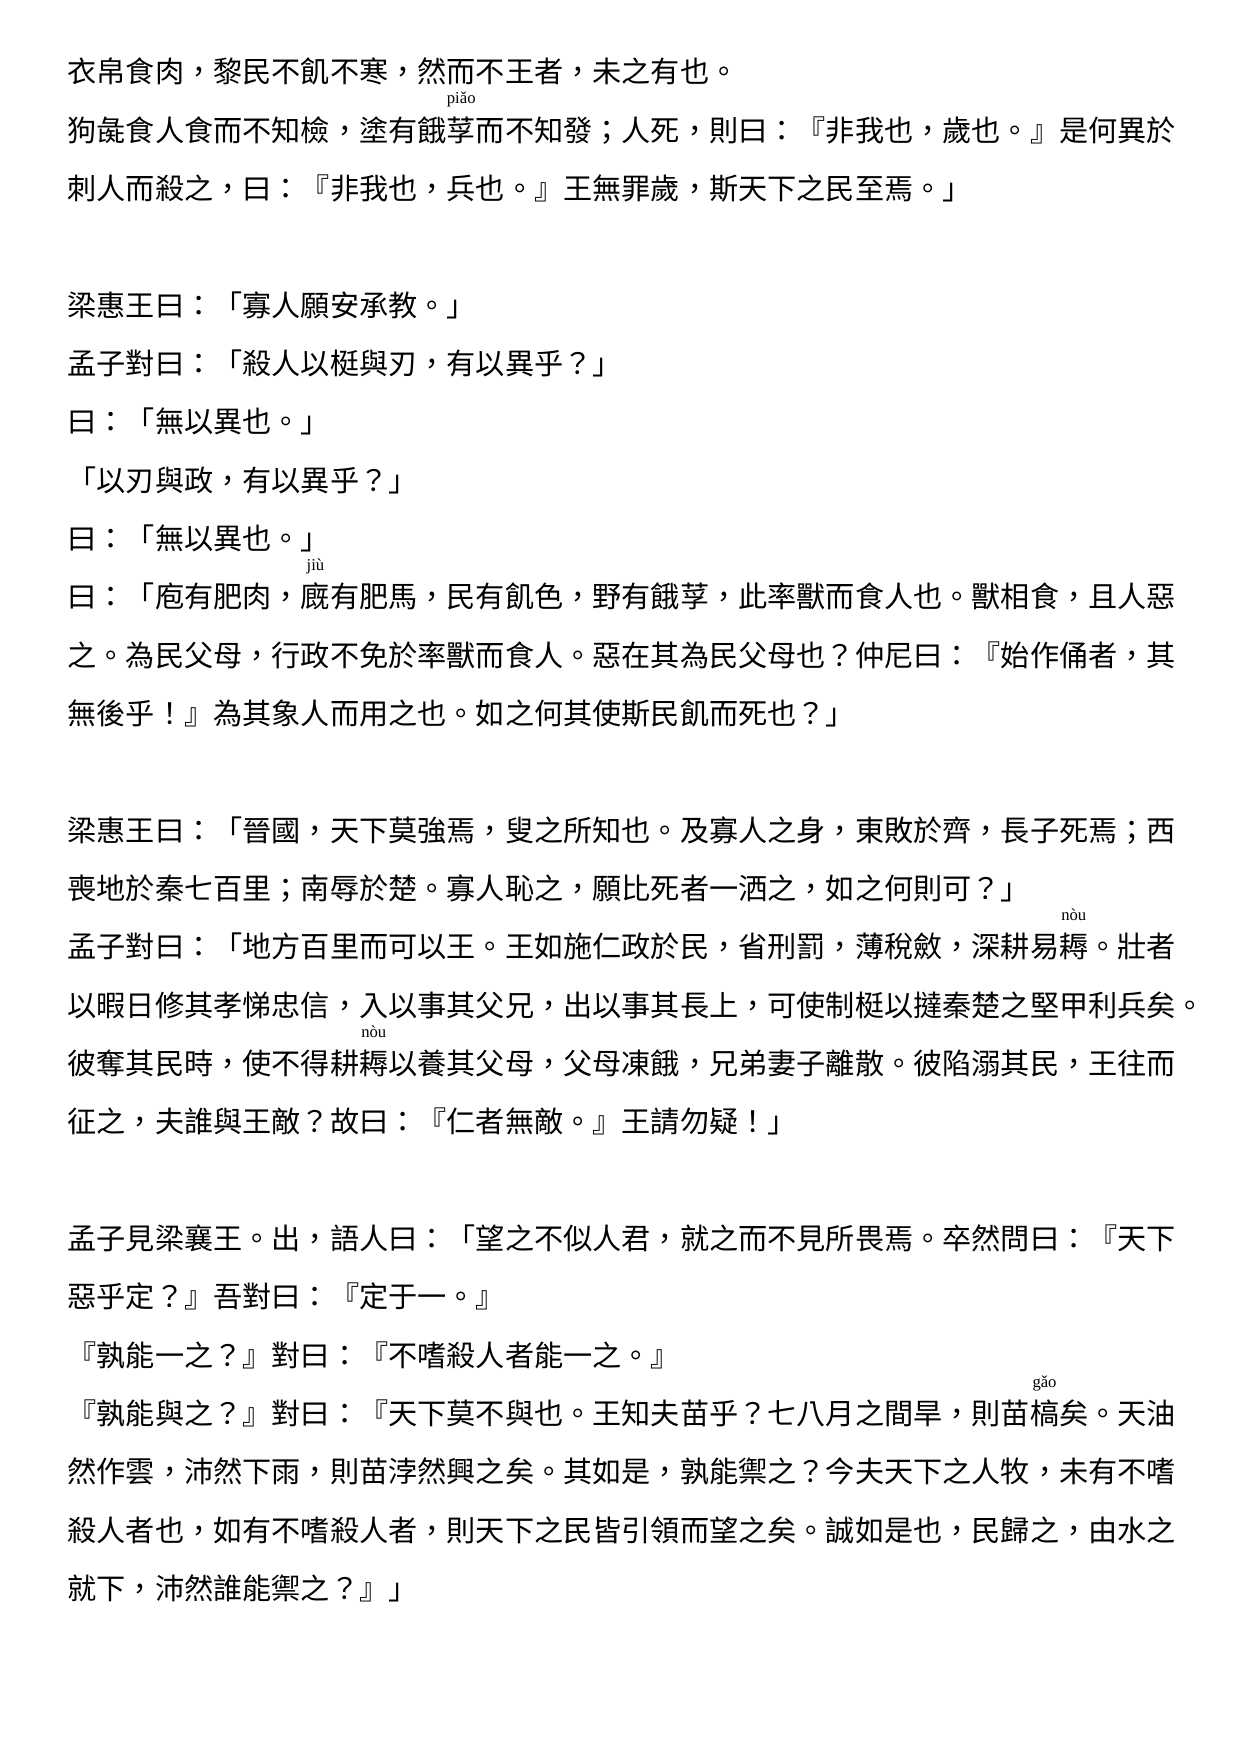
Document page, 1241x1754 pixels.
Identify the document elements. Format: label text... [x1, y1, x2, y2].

text 曰：「王如知此，則無望民之多於鄰國也。不違農時，穀不可勝食也；數罟gǔ不入洿wū池，魚鼈不可勝食也；斧斤以時入山林，材木不可勝用也。穀與魚鼈不可勝食，材木不可勝用，是使民養生喪死無憾也。養生喪死無憾，王道之始也。五畝之宅，樹之以桑，五十者可以衣帛矣；雞豚狗彘之畜，無失其時，七十者可以食肉矣；百畝之田，勿奪其時，數口之家可以無飢矣；謹庠序之教，申之以孝悌之養，頒白者不負戴於道路矣。七十者衣帛食肉，黎民不飢不寒，然而不王者，未之有也。 [67, 36, 1187, 94]
text 梁惠王曰：「晉國，天下莫強焉，叟之所知也。及寡人之身，東敗於齊，長子死焉；西喪地於秦七百里；南辱於楚。寡人恥之，願比死者一洒之，如之何則可？」 [67, 794, 1187, 911]
text 曰：「庖有肥肉，廐jiù有肥馬，民有飢色，野有餓莩，此率獸而食人也。獸相食，且人惡之。為民父母，行政不免於率獸而食人。惡在其為民父母也？仲尼曰：『始作俑者，其無後乎！』為其象人而用之也。如之何其使斯民飢而死也？」 [67, 561, 1187, 736]
text 曰：「無以異也。」 [67, 503, 1187, 561]
text 曰：「無以異也。」 [67, 386, 1187, 444]
text 「以刃與政，有以異乎？」 [67, 444, 1187, 503]
text 孟子對曰：「殺人以梃與刃，有以異乎？」 [67, 328, 1187, 386]
text 『孰能與之？』對曰：『天下莫不與也。王知夫苗乎？七八月之間旱，則苗槁gǎo矣。天油然作雲，沛然下雨，則苗浡然興之矣。其如是，孰能禦之？今夫天下之人牧，未有不嗜殺人者也，如有不嗜殺人者，則天下之民皆引領而望之矣。誠如是也，民歸之，由水之就下，沛然誰能禦之？』」 [67, 1378, 1187, 1611]
text 孟子對曰：「地方百里而可以王。王如施仁政於民，省刑罰，薄稅斂，深耕易耨nòu。壯者以暇日修其孝悌忠信，入以事其父兄，出以事其長上，可使制梃以撻秦楚之堅甲利兵矣。彼奪其民時，使不得耕耨nòu以養其父母，父母凍餓，兄弟妻子離散。彼陷溺其民，王往而征之，夫誰與王敵？故曰：『仁者無敵。』王請勿疑！」 [67, 911, 1187, 1144]
text 『孰能一之？』對曰：『不嗜殺人者能一之。』 [67, 1319, 1187, 1378]
text 孟子見梁襄王。出，語人曰：「望之不似人君，就之而不見所畏焉。卒然問曰：『天下惡乎定？』吾對曰：『定于一。』 [67, 1203, 1187, 1319]
text 梁惠王曰：「寡人願安承教。」 [67, 269, 1187, 328]
text 狗彘食人食而不知檢，塗有餓莩piǎo而不知發；人死，則曰：『非我也，歲也。』是何異於刺人而殺之，曰：『非我也，兵也。』王無罪歲，斯天下之民至焉。」 [67, 94, 1187, 211]
